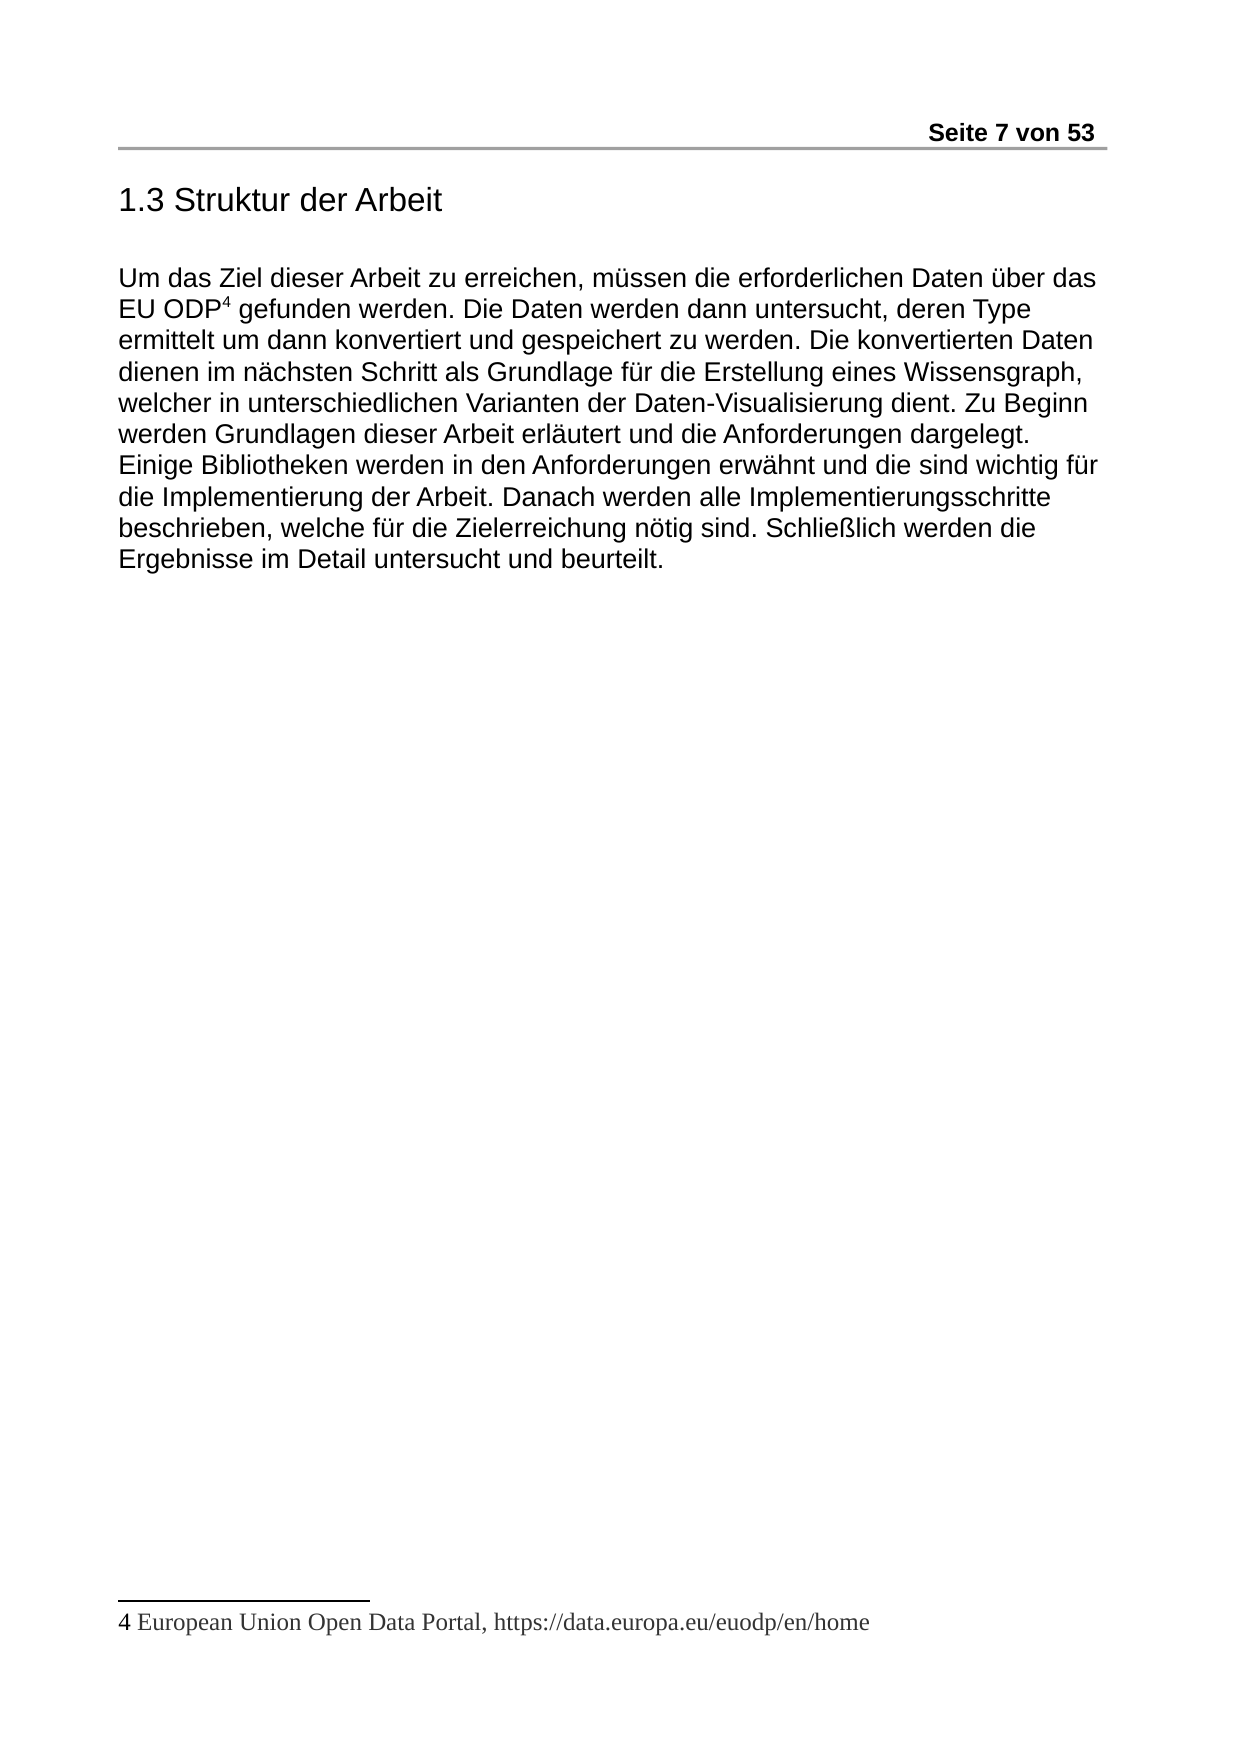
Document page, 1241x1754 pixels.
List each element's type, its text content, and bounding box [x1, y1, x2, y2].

text European Union Open Data Portal, https://data.europa.eu/euodp/en/home [118, 1607, 1123, 1636]
subtitle 1.3 Struktur der Arbeit [118, 180, 1123, 218]
text Um das Ziel dieser Arbeit zu erreichen, müssen die erforderlichen Daten über das EU ODP gefunden werden. Die Daten werden dann untersucht, deren Type ermittelt um dann konvertiert und gespeichert zu werden. Die konvertierten Daten dienen im nächsten Schritt als Grundlage für die Erstellung eines Wissensgraph, welcher in unterschiedlichen Varianten der Daten-Visualisierung dient. Zu Beginn werden Grundlagen dieser Arbeit erläutert und die Anforderungen dargelegt. [118, 262, 1123, 449]
text Einige Bibliotheken werden in den Anforderungen erwähnt und die sind wichtig für die Implementierung der Arbeit. Danach werden alle Implementierungsschritte beschrieben, welche für die Zielerreichung nötig sind. Schließlich werden die Ergebnisse im Detail untersucht und beurteilt. [118, 449, 1123, 574]
